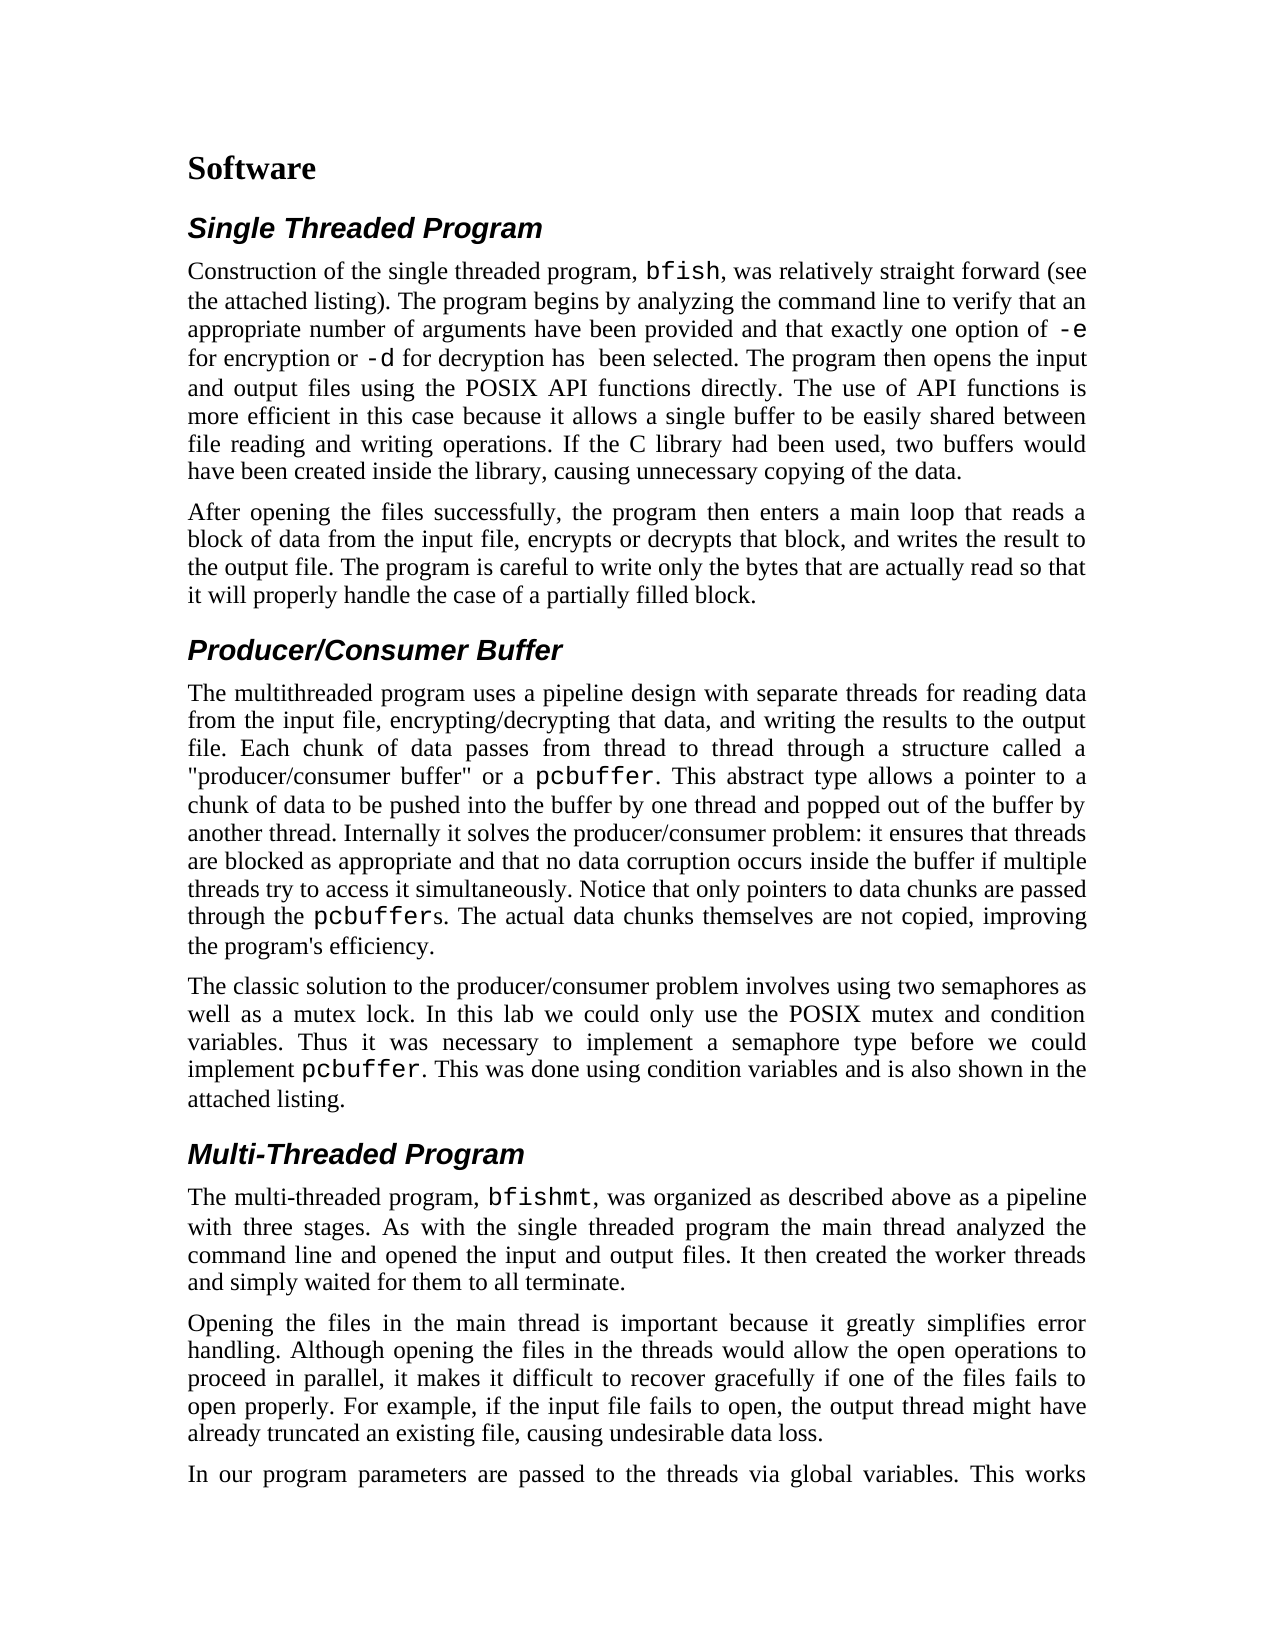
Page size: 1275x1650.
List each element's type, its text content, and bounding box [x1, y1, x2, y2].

text The classic solution to the producer/consumer problem involves using two semaphores as well as a mutex lock. In this lab we could only use the POSIX mutex and condition variables. Thus it was necessary to implement a semaphore type before we could implement pcbuffer. This was done using condition variables and is also shown in the attached listing. [187, 972, 1087, 1113]
subtitle Software [187, 150, 1087, 187]
subtitle Single Threaded Program [187, 212, 1087, 245]
subtitle Multi-Threaded Program [187, 1138, 1087, 1171]
text The multithreaded program uses a pipeline design with separate threads for reading data from the input file, encrypting/decrypting that data, and writing the results to the output file. Each chunk of data passes from thread to thread through a structure called a "producer/consumer buffer" or a pcbuffer. This abstract type allows a pointer to a chunk of data to be pushed into the buffer by one thread and popped out of the buffer by another thread. Internally it solves the producer/consumer problem: it ensures that threads are blocked as appropriate and that no data corruption occurs inside the buffer if multiple threads try to access it simultaneously. Notice that only pointers to data chunks are passed through the pcbuffers. The actual data chunks themselves are not copied, improving the program's efficiency. [187, 679, 1087, 960]
text Opening the files in the main thread is important because it greatly simplifies error handling. Although opening the files in the threads would allow the open operations to proceed in parallel, it makes it difficult to recover gracefully if one of the files fails to open properly. For example, if the input file fails to open, the output thread might have already truncated an existing file, causing undesirable data loss. [187, 1309, 1087, 1447]
text After opening the files successfully, the program then enters a main loop that reads a block of data from the input file, encrypts or decrypts that block, and writes the result to the output file. The program is careful to write only the bytes that are actually read so that it will properly handle the case of a partially filled block. [187, 498, 1087, 608]
text In our program parameters are passed to the threads via global variables. This works [187, 1460, 1087, 1487]
text The multi-threaded program, bfishmt, was organized as described above as a pipeline with three stages. As with the single threaded program the main thread analyzed the command line and opened the input and output files. It then created the worker threads and simply waited for them to all terminate. [187, 1183, 1087, 1296]
text Construction of the single threaded program, bfish, was relatively straight forward (see the attached listing). The program begins by analyzing the command line to verify that an appropriate number of arguments have been provided and that exactly one option of -e for encryption or -d for decryption has been selected. The program then opens the input and output files using the POSIX API functions directly. The use of API functions is more efficient in this case because it allows a single buffer to be easily shared between file reading and writing operations. If the C library had been used, two buffers would have been created inside the library, causing unnecessary copying of the data. [187, 257, 1087, 485]
subtitle Producer/Consumer Buffer [187, 633, 1087, 666]
